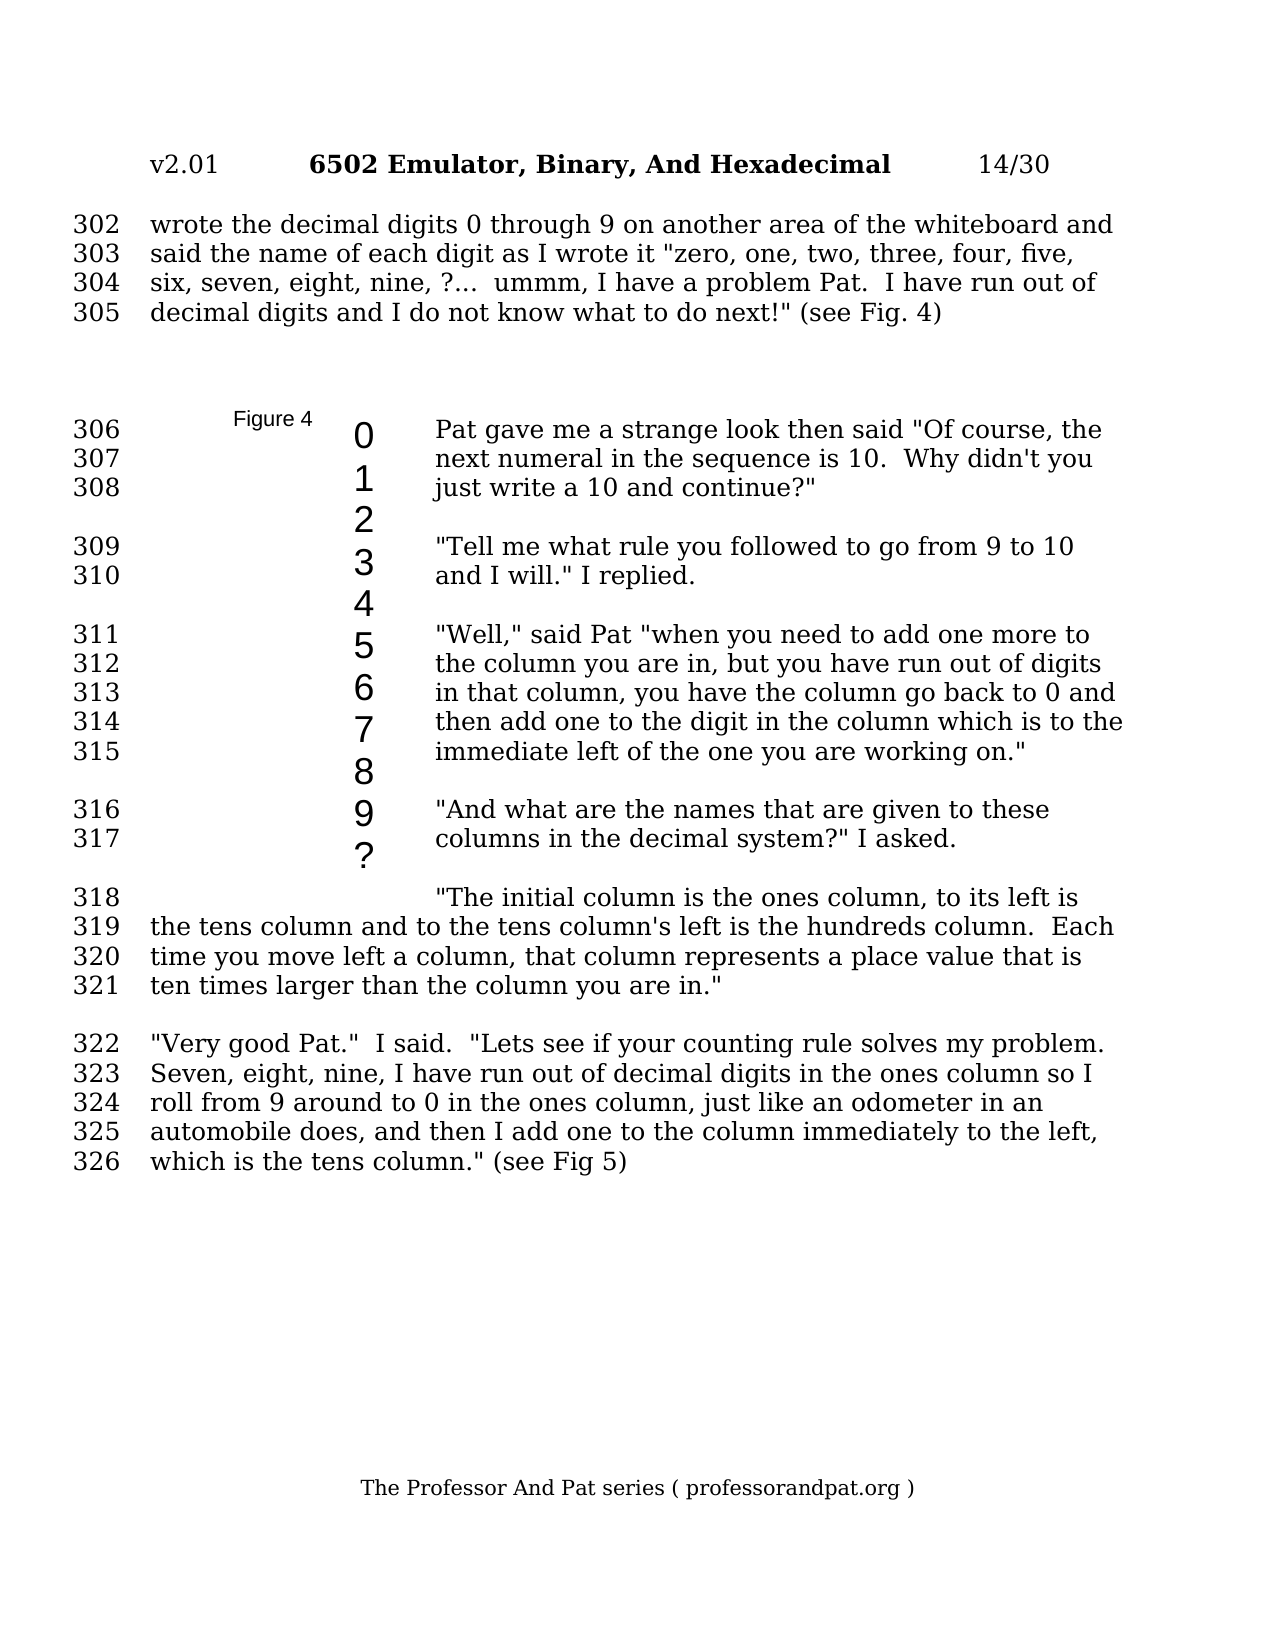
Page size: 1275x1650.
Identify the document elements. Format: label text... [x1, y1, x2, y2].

text wrote the decimal digits 0 through 9 on another area of the whiteboard and said the name of each digit as I wrote it "zero, one, two, three, four, five, six, seven, eight, nine, ?... ummm, I have a problem Pat. I have run out of decimal digits and I do not know what to do next!" (see Fig. 4) [150, 210, 1125, 327]
text "The initial column is the ones column, to its left is the tens column and to the tens column's left is the hundreds column. Each time you move left a column, that column represents a place value that is ten times larger than the column you are in." [150, 883, 1125, 1000]
text "And what are the names that are given to these columns in the decimal system?" I asked. [150, 795, 1125, 854]
text "Tell me what rule you followed to go from 9 to 10 and I will." I replied. [150, 532, 1125, 591]
text "Very good Pat." I said. "Lets see if your counting rule solves my problem. Seven, eight, nine, I have run out of decimal digits in the ones column so I roll from 9 around to 0 in the ones column, just like an odometer in an automobile does, and then I add one to the column immediately to the left, which is the tens column." (see Fig 5) [150, 1029, 1125, 1176]
text Pat gave me a strange look then said "Of course, the next numeral in the sequence is 10. Why didn't you just write a 10 and continue?" [150, 415, 1125, 503]
text "Well," said Pat "when you need to add one more to the column you are in, but you have run out of digits in that column, you have the column go back to 0 and then add one to the digit in the column which is to the immediate left of the one you are working on." [150, 620, 1125, 766]
